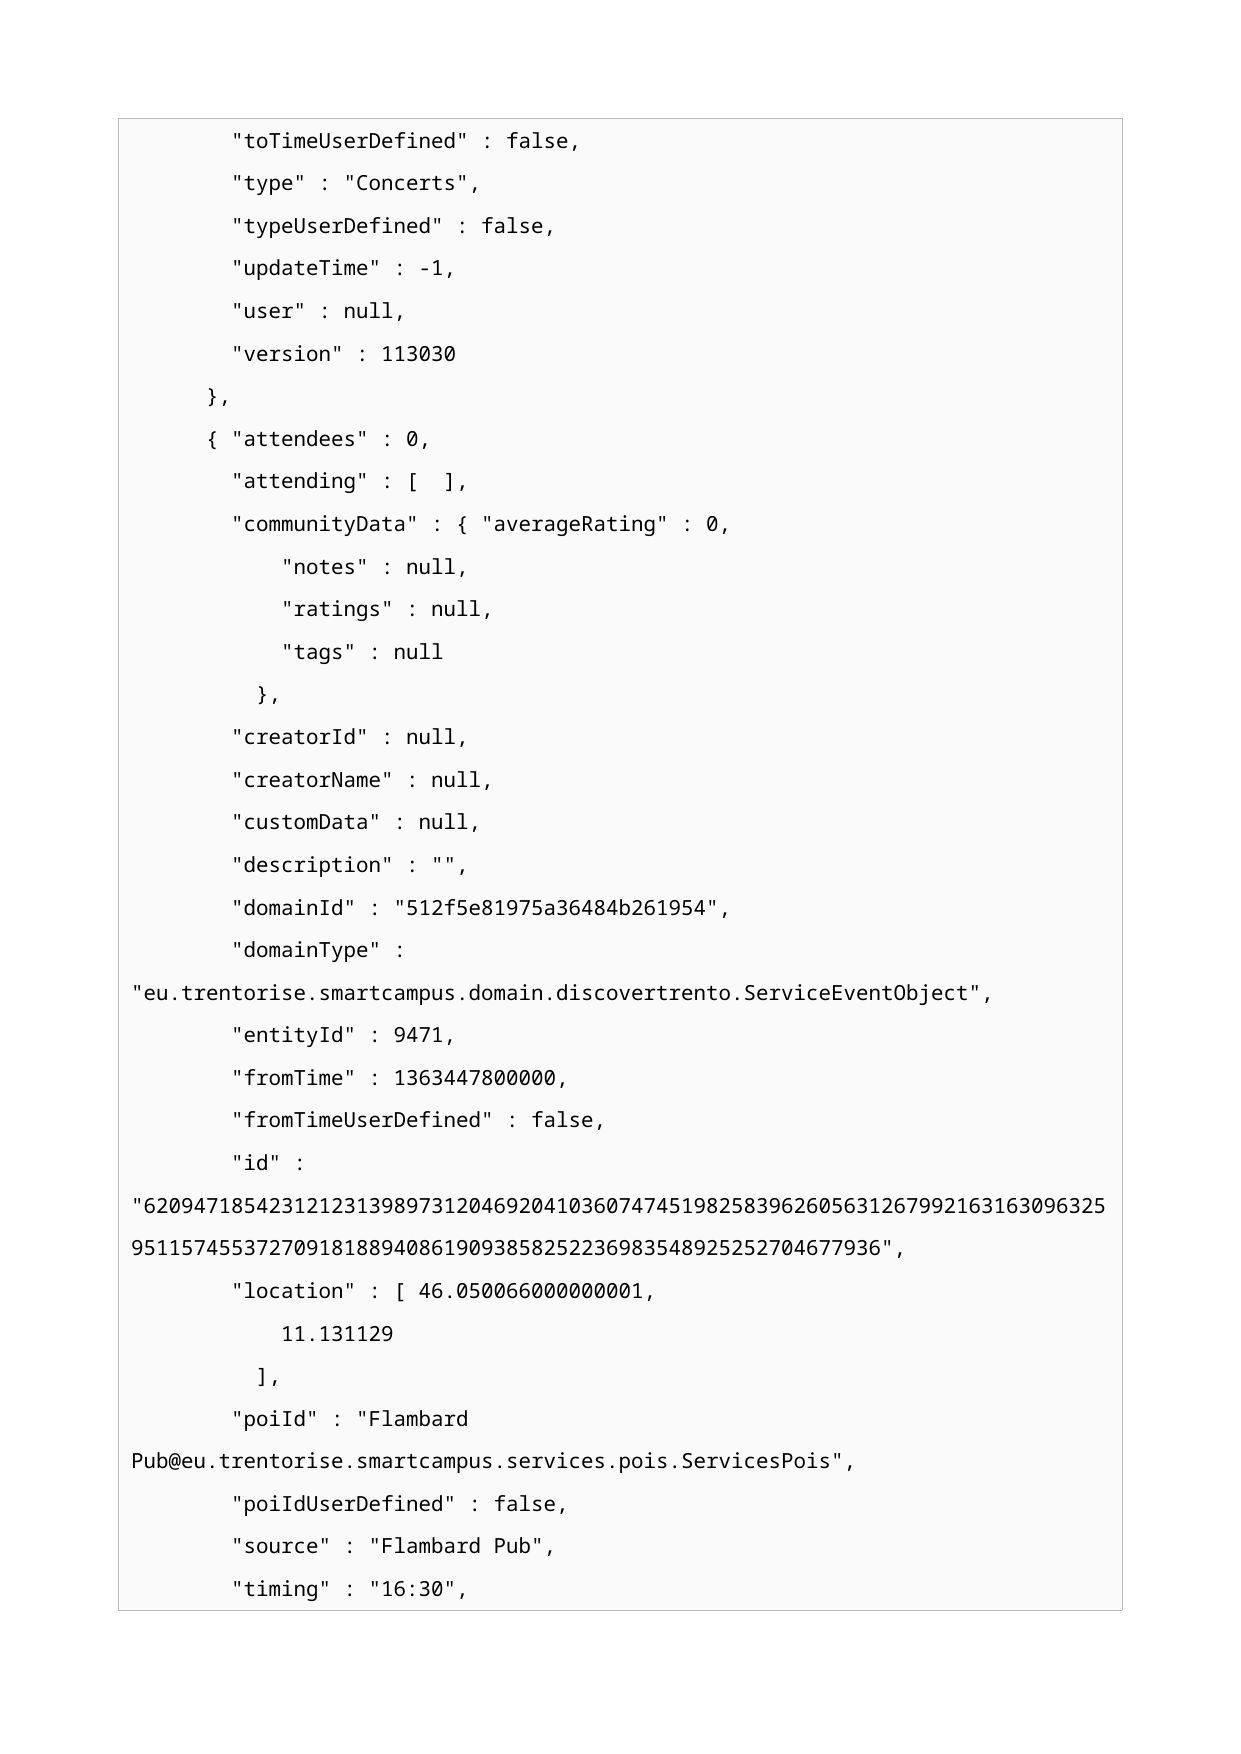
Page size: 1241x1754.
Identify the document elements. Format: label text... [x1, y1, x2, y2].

text "entityId" : 9471, [119, 1013, 1122, 1049]
text "source" : "Flambard Pub", [119, 1524, 1122, 1560]
text "ratings" : null, [119, 587, 1122, 623]
text "toTimeUserDefined" : false, [119, 119, 1122, 154]
text "fromTimeUserDefined" : false, [119, 1098, 1122, 1134]
text }, [119, 374, 1122, 410]
text ], [119, 1354, 1122, 1390]
text "description" : "", [119, 842, 1122, 878]
text "user" : null, [119, 288, 1122, 324]
text }, [119, 672, 1122, 708]
text "typeUserDefined" : false, [119, 203, 1122, 239]
text "domainType" : "eu.trentorise.smartcampus.domain.discovertrento.ServiceEventObject", [119, 928, 1122, 1006]
text 11.131129 [119, 1311, 1122, 1347]
text "attending" : [ ], [119, 459, 1122, 495]
text "poiIdUserDefined" : false, [119, 1481, 1122, 1517]
text "timing" : "16:30", [119, 1567, 1122, 1610]
text "location" : [ 46.050066000000001, [119, 1268, 1122, 1304]
text "domainId" : "512f5e81975a36484b261954", [119, 885, 1122, 921]
text "poiId" : "Flambard Pub@eu.trentorise.smartcampus.services.pois.ServicesPois", [119, 1396, 1122, 1475]
text "version" : 113030 [119, 331, 1122, 367]
text "creatorName" : null, [119, 757, 1122, 793]
text "customData" : null, [119, 800, 1122, 836]
text "fromTime" : 1363447800000, [119, 1055, 1122, 1091]
text "id" : "62094718542312123139897312046920410360747451982583962605631267992163163096325951157455372709181889408619093858252236983548925252704677936", [119, 1141, 1122, 1262]
text "type" : "Concerts", [119, 161, 1122, 197]
text { "attendees" : 0, [119, 416, 1122, 452]
text "updateTime" : -1, [119, 246, 1122, 282]
text "communityData" : { "averageRating" : 0, [119, 502, 1122, 538]
text "tags" : null [119, 629, 1122, 665]
text "notes" : null, [119, 544, 1122, 580]
text "creatorId" : null, [119, 714, 1122, 751]
